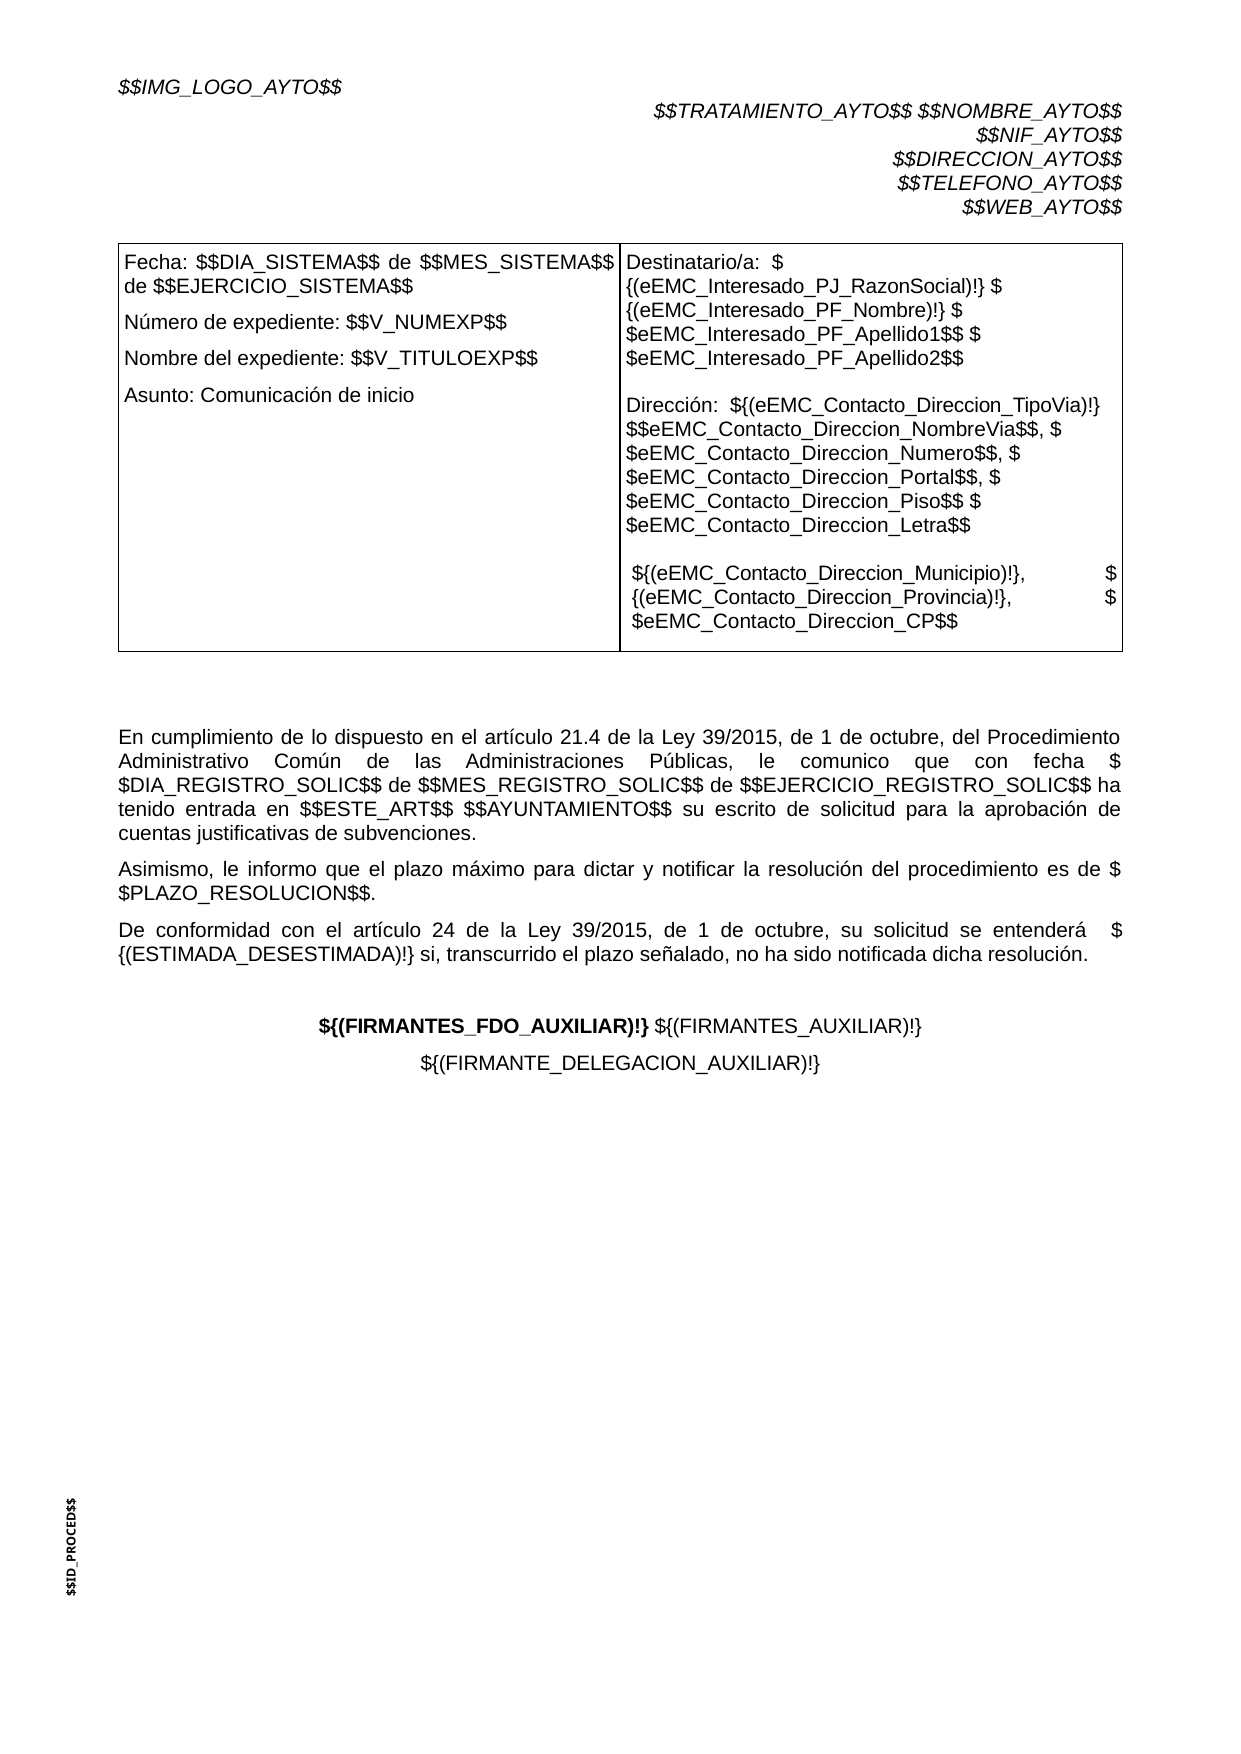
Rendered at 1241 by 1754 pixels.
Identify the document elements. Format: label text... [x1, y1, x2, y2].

text [#if FIRMANTES!?length > 1] [#assign FIRMANTES_FDO_AUXILIAR="Fdo:"] [#assign FIRMANTES_AUXILIAR=FIRMANTES] [#if FIRMANTE_DELEGACION!?length > 1] [#assign FIRMANTE_DELEGACION_AUXILIAR=FIRMANTE_DELEGACION] [/#if] [/#if]${(FIRMANTES_FDO_AUXILIAR)!} ${(FIRMANTES_AUXILIAR)!} [118, 1014, 1122, 1038]
table_header Fecha: $$DIA_SISTEMA$$ de $$MES_SISTEMA$$ de $$EJERCICIO_SISTEMA$$ Número de expediente: $$V_NUMEXP$$ Nombre del expediente: $$V_TITULOEXP$$ Asunto: Comunicación de inicio [119, 244, 619, 651]
table_header [#if eEMC_Interesado_NombreRazon??] [#if eEMC_ID_TipoDocumentacion??] [#if eEMC_ID_TipoDocumentacion == "CIF"] [#assign eEMC_Interesado_PJ_RazonSocial=eEMC_Interesado_NombreRazon] [#else] [#assign eEMC_Interesado_PF_Nombre=eEMC_Interesado_NombreRazon] [/#if] [/#if] [/#if]Destinatario/a: ${(eEMC_Interesado_PJ_RazonSocial)!} ${(eEMC_Interesado_PF_Nombre)!} $$eEMC_Interesado_PF_Apellido1$$ $$eEMC_Interesado_PF_Apellido2$$ Dirección: [#if eEMC_Contacto_Direccion_TipoVia_label??][#assign eEMC_Contacto_Direccion_TipoVia=eEMC_Contacto_Direccion_TipoVia_label][/#if]${(eEMC_Contacto_Direccion_TipoVia)!} $$eEMC_Contacto_Direccion_NombreVia$$, $$eEMC_Contacto_Direccion_Numero$$, $$eEMC_Contacto_Direccion_Portal$$, $$eEMC_Contacto_Direccion_Piso$$ $$eEMC_Contacto_Direccion_Letra$$ [#if eEMC_Contacto_Direccion_Municipio_label??][#assign eEMC_Contacto_Direccion_Municipio=eEMC_Contacto_Direccion_Municipio_label][/#if]${(eEMC_Contacto_Direccion_Municipio)!}, [#if eEMC_Contacto_Direccion_Provincia_label??][#assign eEMC_Contacto_Direccion_Provincia=eEMC_Contacto_Direccion_Provincia_label][/#if]${(eEMC_Contacto_Direccion_Provincia)!}, $$eEMC_Contacto_Direccion_CP$$ [621, 244, 1122, 651]
text Asimismo, le informo que el plazo máximo para dictar y notificar la resolución del procedimiento es de $$PLAZO_RESOLUCION$$. [118, 857, 1122, 905]
text De conformidad con el artículo 24 de la Ley 39/2015, de 1 de octubre, su solicitud se entenderá [#if ESTIMADA_DESESTIMADA_label??][#assign ESTIMADA_DESESTIMADA=ESTIMADA_DESESTIMADA_label][/#if]${(ESTIMADA_DESESTIMADA)!} si, transcurrido el plazo señalado, no ha sido notificada dicha resolución. [118, 917, 1122, 965]
text ${(FIRMANTE_DELEGACION_AUXILIAR)!} [118, 1051, 1122, 1074]
text En cumplimiento de lo dispuesto en el artículo 21.4 de la Ley 39/2015, de 1 de octubre, del Procedimiento Administrativo Común de las Administraciones Públicas, le comunico que con fecha $$DIA_REGISTRO_SOLIC$$ de $$MES_REGISTRO_SOLIC$$ de $$EJERCICIO_REGISTRO_SOLIC$$ ha tenido entrada en $$ESTE_ART$$ $$AYUNTAMIENTO$$ su escrito de solicitud para la aprobación de cuentas justificativas de subvenciones. [118, 725, 1122, 844]
